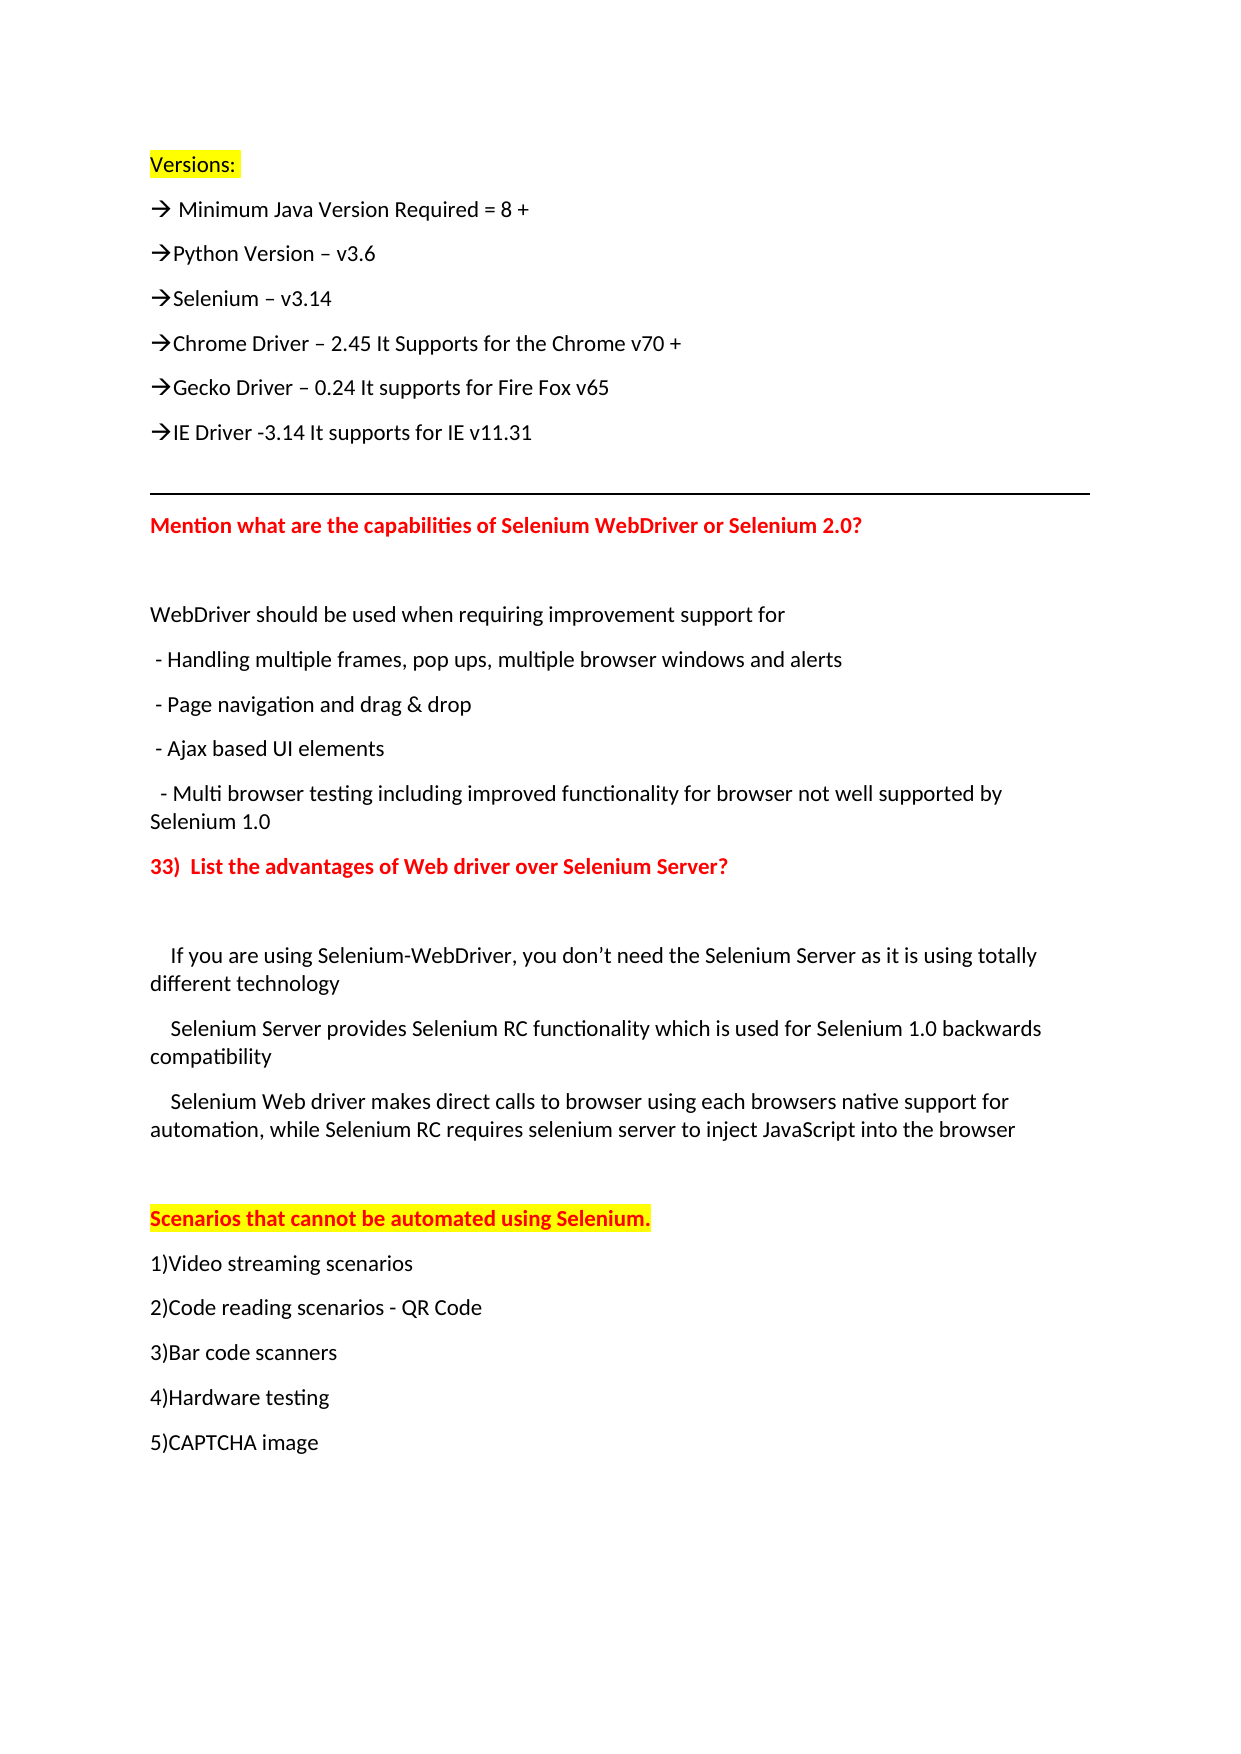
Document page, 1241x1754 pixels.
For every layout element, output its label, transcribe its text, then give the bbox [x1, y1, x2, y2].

text Selenium Web driver makes direct calls to browser using each browsers native support for automation, while Selenium RC requires selenium server to inject JavaScript into the browser [150, 1087, 1090, 1143]
text - Handling multiple frames, pop ups, multiple browser windows and alerts [150, 645, 1090, 673]
text Scenarios that cannot be automated using Selenium. [150, 1204, 1090, 1232]
text If you are using Selenium-WebDriver, you don’t need the Selenium Server as it is using totally different technology [150, 941, 1090, 997]
text 5)CAPTCHA image [150, 1428, 1090, 1456]
text 4)Hardware testing [150, 1383, 1090, 1411]
text  Minimum Java Version Required = 8 + [150, 195, 1090, 223]
text 2)Code reading scenarios - QR Code [150, 1293, 1090, 1322]
text Selenium – v3.14 [150, 284, 1090, 312]
text Selenium Server provides Selenium RC functionality which is used for Selenium 1.0 backwards compatibility [150, 1014, 1090, 1070]
text Chrome Driver – 2.45 It Supports for the Chrome v70 + [150, 329, 1090, 357]
text IE Driver -3.14 It supports for IE v11.31 [150, 418, 1090, 446]
text 1)Video streaming scenarios [150, 1249, 1090, 1277]
text - Multi browser testing including improved functionality for browser not well supported by Selenium 1.0 [150, 779, 1090, 835]
text WebDriver should be used when requiring improvement support for [150, 601, 1090, 628]
text 3)Bar code scanners [150, 1338, 1090, 1366]
text Python Version – v3.6 [150, 239, 1090, 267]
text - Ajax based UI elements [150, 734, 1090, 763]
text Gecko Driver – 0.24 It supports for Fire Fox v65 [150, 373, 1090, 401]
text - Page navigation and drag & drop [150, 690, 1090, 718]
text Mention what are the capabilities of Selenium WebDriver or Selenium 2.0? [150, 511, 1090, 539]
text Versions: [150, 150, 1090, 178]
text 33) List the advantages of Web driver over Selenium Server? [150, 852, 1090, 880]
